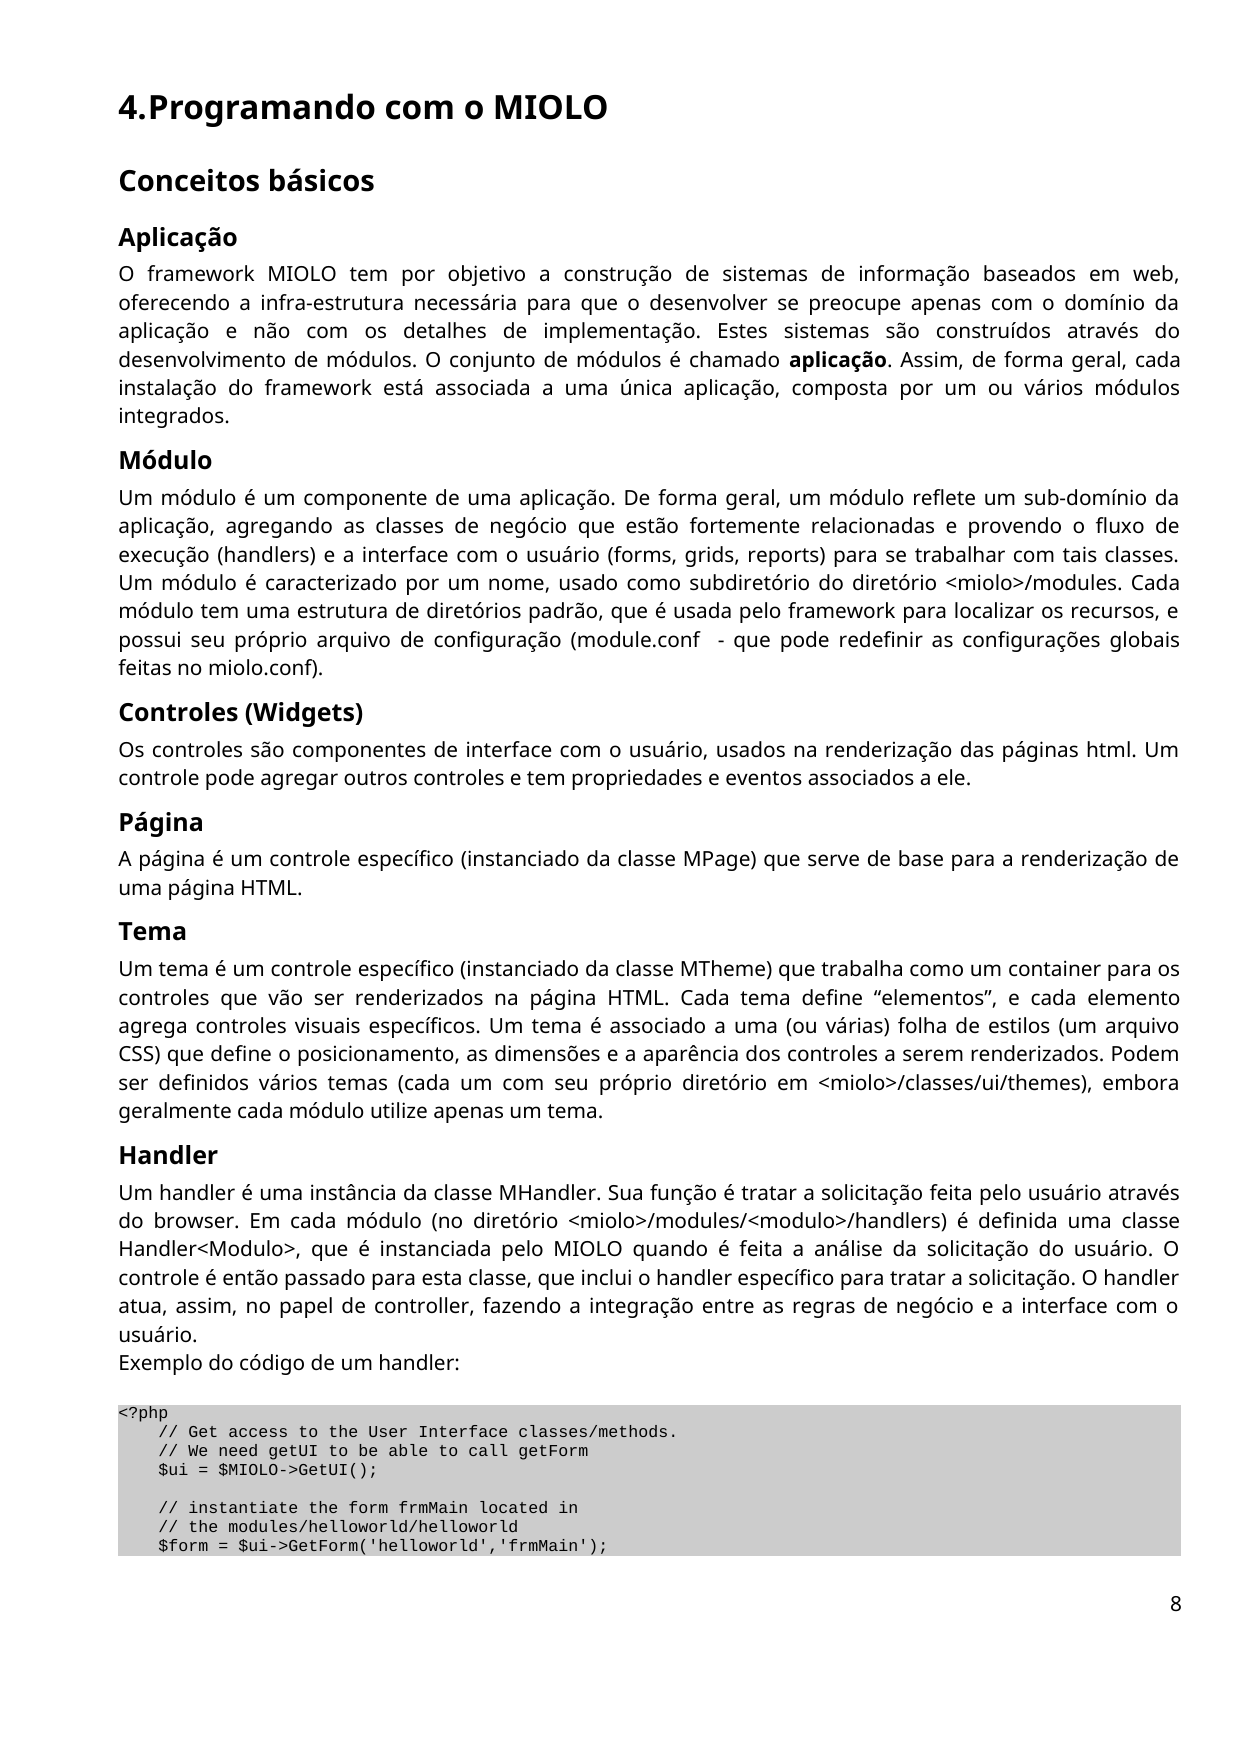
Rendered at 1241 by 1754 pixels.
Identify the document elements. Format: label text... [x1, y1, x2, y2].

text // the modules/helloworld/helloworld [118, 1518, 1181, 1537]
text // We need getUI to be able to call getForm [118, 1443, 1181, 1462]
text $form = $ui->GetForm('helloworld','frmMain'); [118, 1537, 1181, 1556]
text Exemplo do código de um handler: [118, 1348, 1181, 1377]
subtitle Conceitos básicos [118, 161, 1181, 200]
text Um tema é um controle específico (instanciado da classe MTheme) que trabalha como um container para os controles que vão ser renderizados na página HTML. Cada tema define “elementos”, e cada elemento agrega controles visuais específicos. Um tema é associado a uma (ou várias) folha de estilos (um arquivo CSS) que define o posicionamento, as dimensões e a aparência dos controles a serem renderizados. Podem ser definidos vários temas (cada um com seu próprio diretório em <miolo>/classes/ui/themes), embora geralmente cada módulo utilize apenas um tema. [118, 954, 1181, 1125]
text O framework MIOLO tem por objetivo a construção de sistemas de informação baseados em web, oferecendo a infra-estrutura necessária para que o desenvolver se preocupe apenas com o domínio da aplicação e não com os detalhes de implementação. Estes sistemas são construídos através do desenvolvimento de módulos. O conjunto de módulos é chamado aplicação. Assim, de forma geral, cada instalação do framework está associada a uma única aplicação, composta por um ou vários módulos integrados. [118, 259, 1181, 430]
subtitle Programando com o MIOLO [118, 84, 1181, 129]
text // Get access to the User Interface classes/methods. [118, 1424, 1181, 1443]
text Os controles são componentes de interface com o usuário, usados na renderização das páginas html. Um controle pode agregar outros controles e tem propriedades e eventos associados a ele. [118, 735, 1181, 792]
subtitle Tema [118, 914, 1181, 948]
text Um handler é uma instância da classe MHandler. Sua função é tratar a solicitação feita pelo usuário através do browser. Em cada módulo (no diretório <miolo>/modules/<modulo>/handlers) é definida uma classe Handler<Modulo>, que é instanciada pelo MIOLO quando é feita a análise da solicitação do usuário. O controle é então passado para esta classe, que inclui o handler específico para tratar a solicitação. O handler atua, assim, no papel de controller, fazendo a integração entre as regras de negócio e a interface com o usuário. [118, 1178, 1181, 1348]
subtitle Handler [118, 1137, 1181, 1171]
subtitle Página [118, 804, 1181, 838]
subtitle Módulo [118, 443, 1181, 477]
subtitle Aplicação [118, 219, 1181, 253]
text A página é um controle específico (instanciado da classe MPage) que serve de base para a renderização de uma página HTML. [118, 844, 1181, 901]
subtitle Controles (Widgets) [118, 694, 1181, 728]
text Um módulo é um componente de uma aplicação. De forma geral, um módulo reflete um sub-domínio da aplicação, agregando as classes de negócio que estão fortemente relacionadas e provendo o fluxo de execução (handlers) e a interface com o usuário (forms, grids, reports) para se trabalhar com tais classes. Um módulo é caracterizado por um nome, usado como subdiretório do diretório <miolo>/modules. Cada módulo tem uma estrutura de diretórios padrão, que é usada pelo framework para localizar os recursos, e possui seu próprio arquivo de configuração (module.conf - que pode redefinir as configurações globais feitas no miolo.conf). [118, 483, 1181, 682]
text $ui = $MIOLO->GetUI(); [118, 1462, 1181, 1481]
text <?php [118, 1405, 1181, 1424]
text // instantiate the form frmMain located in [118, 1499, 1181, 1518]
